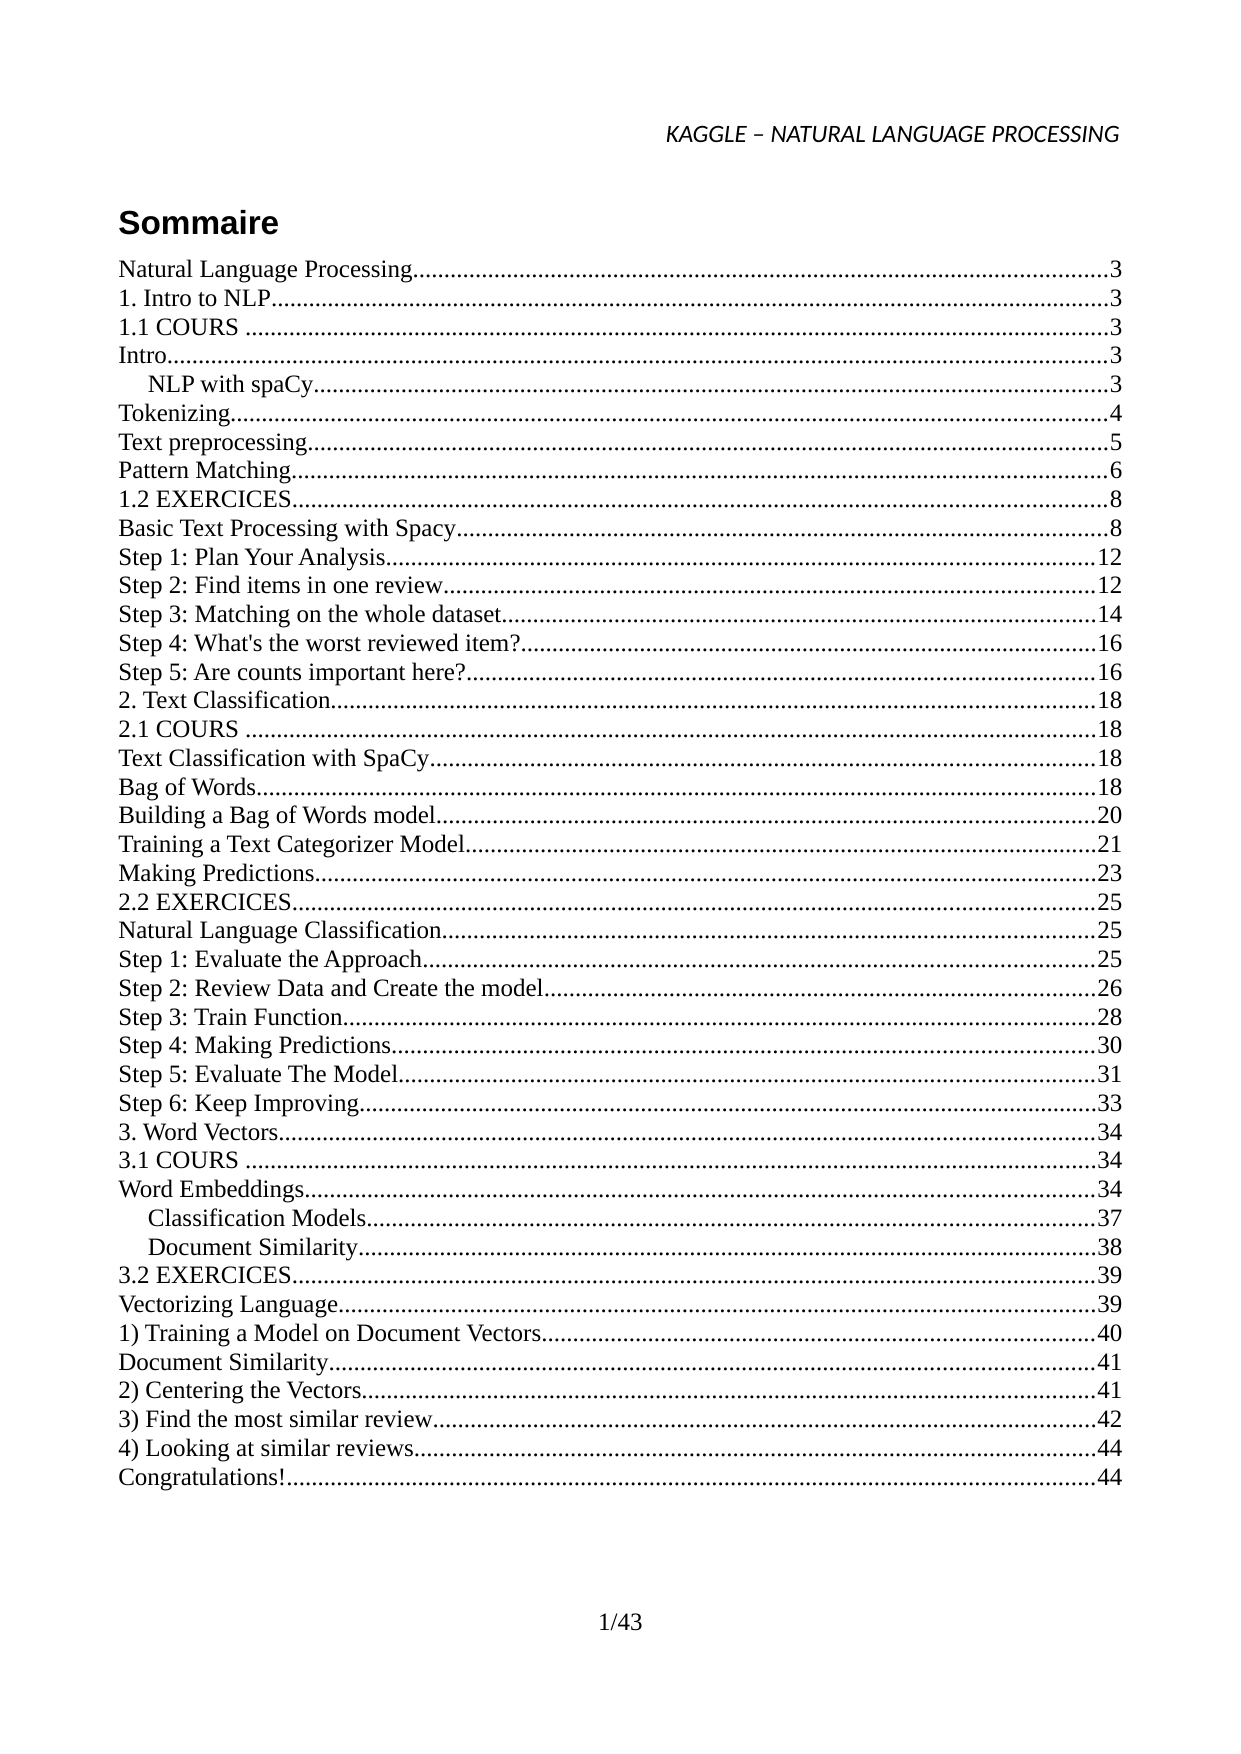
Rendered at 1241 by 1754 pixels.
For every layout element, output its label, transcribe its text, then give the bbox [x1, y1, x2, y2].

text Step 3: Train Function 28 [118, 1002, 1122, 1030]
text Step 2: Review Data and Create the model 26 [118, 973, 1122, 1002]
text 2) Centering the Vectors 41 [118, 1375, 1122, 1404]
text Vectorizing Language 39 [118, 1289, 1122, 1318]
text 2. Text Classification 18 [118, 685, 1122, 714]
text Word Embeddings 34 [118, 1174, 1122, 1203]
text Classification Models 37 [148, 1203, 1122, 1232]
text 3) Find the most similar review 42 [118, 1404, 1122, 1433]
text Intro 3 [118, 340, 1122, 369]
text Training a Text Categorizer Model 21 [118, 829, 1122, 858]
text 1. Intro to NLP 3 [118, 283, 1122, 312]
text Step 5: Evaluate The Model 31 [118, 1059, 1122, 1088]
text Step 1: Evaluate the Approach 25 [118, 944, 1122, 973]
text Step 6: Keep Improving 33 [118, 1088, 1122, 1117]
text Text preprocessing 5 [118, 427, 1122, 455]
text NLP with spaCy 3 [148, 369, 1122, 398]
text Step 2: Find items in one review 12 [118, 570, 1122, 599]
text 1.1 COURS 3 [118, 312, 1122, 340]
text Bag of Words 18 [118, 772, 1122, 800]
text Document Similarity 38 [148, 1232, 1122, 1260]
text Natural Language Processing 3 [118, 254, 1122, 283]
text 1) Training a Model on Document Vectors 40 [118, 1318, 1122, 1347]
subtitle Sommaire [118, 203, 1122, 242]
text 3.2 EXERCICES 39 [118, 1260, 1122, 1289]
text 1.2 EXERCICES 8 [118, 484, 1122, 513]
text Step 5: Are counts important here? 16 [118, 657, 1122, 685]
text Making Predictions 23 [118, 858, 1122, 887]
text 3. Word Vectors 34 [118, 1117, 1122, 1145]
text 2.1 COURS 18 [118, 714, 1122, 743]
text 3.1 COURS 34 [118, 1145, 1122, 1174]
text Step 1: Plan Your Analysis 12 [118, 542, 1122, 570]
text Text Classification with SpaCy 18 [118, 743, 1122, 772]
text Tokenizing 4 [118, 398, 1122, 427]
text Basic Text Processing with Spacy 8 [118, 513, 1122, 542]
text Building a Bag of Words model 20 [118, 800, 1122, 829]
text 4) Looking at similar reviews 44 [118, 1433, 1122, 1462]
text Document Similarity 41 [118, 1347, 1122, 1375]
text Step 4: Making Predictions 30 [118, 1030, 1122, 1059]
text Step 4: What's the worst reviewed item? 16 [118, 628, 1122, 657]
text Pattern Matching 6 [118, 455, 1122, 484]
text 2.2 EXERCICES 25 [118, 887, 1122, 915]
text Natural Language Classification 25 [118, 915, 1122, 944]
text Congratulations! 44 [118, 1462, 1122, 1490]
text Step 3: Matching on the whole dataset 14 [118, 599, 1122, 628]
